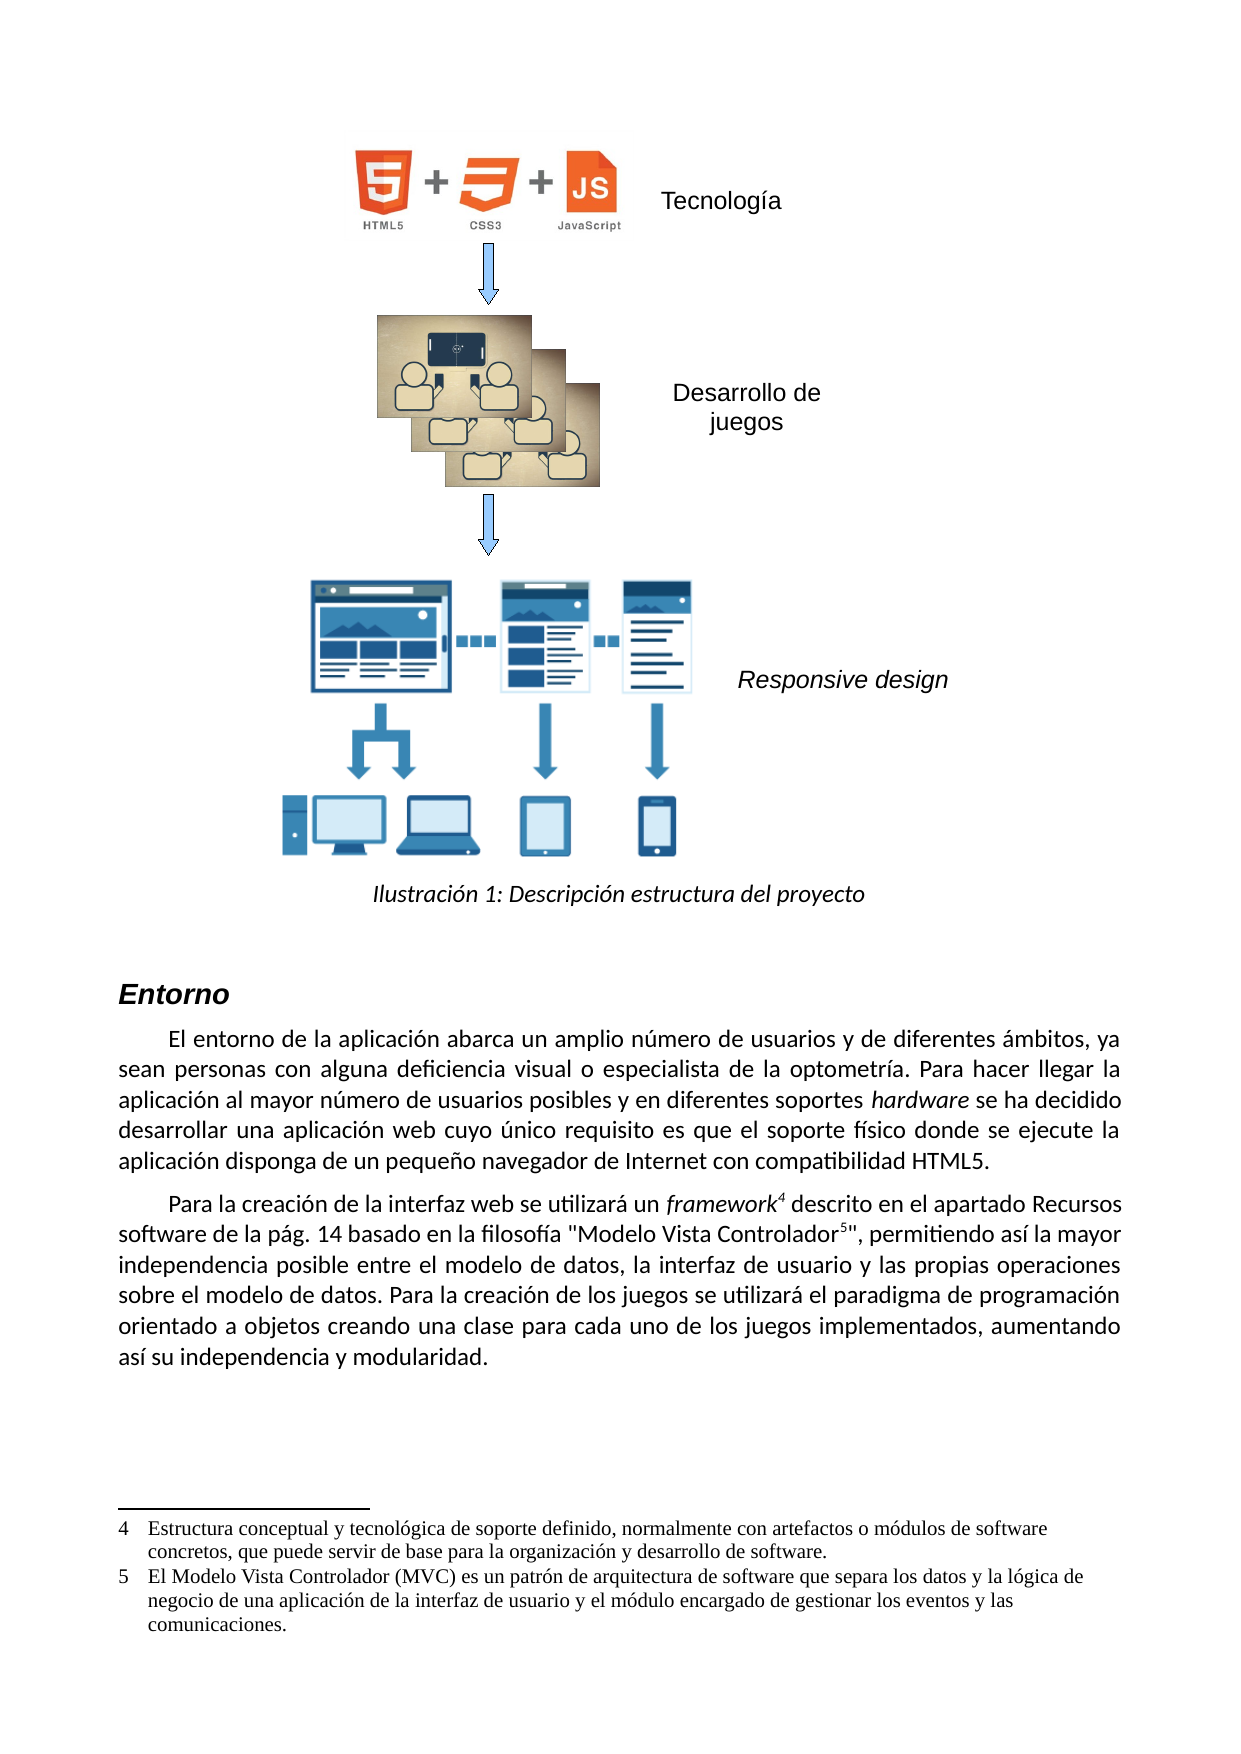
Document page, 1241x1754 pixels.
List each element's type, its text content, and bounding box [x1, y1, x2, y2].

text El Modelo Vista Controlador (MVC) es un patrón de arquitectura de software que separa los datos y la lógica de negocio de una aplicación de la interfaz de usuario y el módulo encargado de gestionar los eventos y las comunicaciones. [118, 1563, 1122, 1636]
text Para la creación de la interfaz web se utilizará un framework descrito en el apartado Recursos software de la pág. 14 basado en la filosofía "Modelo Vista Controlador", permitiendo así la mayor independencia posible entre el modelo de datos, la interfaz de usuario y las propias operaciones sobre el modelo de datos. Para la creación de los juegos se utilizará el paradigma de programación orientado a objetos creando una clase para cada uno de los juegos implementados, aumentando así su independencia y modularidad. [118, 1188, 1122, 1371]
text El entorno de la aplicación abarca un amplio número de usuarios y de diferentes ámbitos, ya sean personas con alguna deficiencia visual o especialista de la optometría. Para hacer llegar la aplicación al mayor número de usuarios posibles y en diferentes soportes hardware se ha decidido desarrollar una aplicación web cuyo único requisito es que el soporte físico donde se ejecute la aplicación disponga de un pequeño navegador de Internet con compatibilidad HTML5. [118, 1023, 1122, 1176]
text Ilustración 1: Descripción estructura del proyecto [275, 143, 965, 909]
picture [344, 130, 634, 241]
picture [377, 315, 600, 487]
picture [274, 557, 703, 879]
text Estructura conceptual y tecnológica de soporte definido, normalmente con artefactos o módulos de software concretos, que puede servir de base para la organización y desarrollo de software. [118, 1515, 1122, 1563]
subtitle Entorno [118, 977, 1122, 1010]
